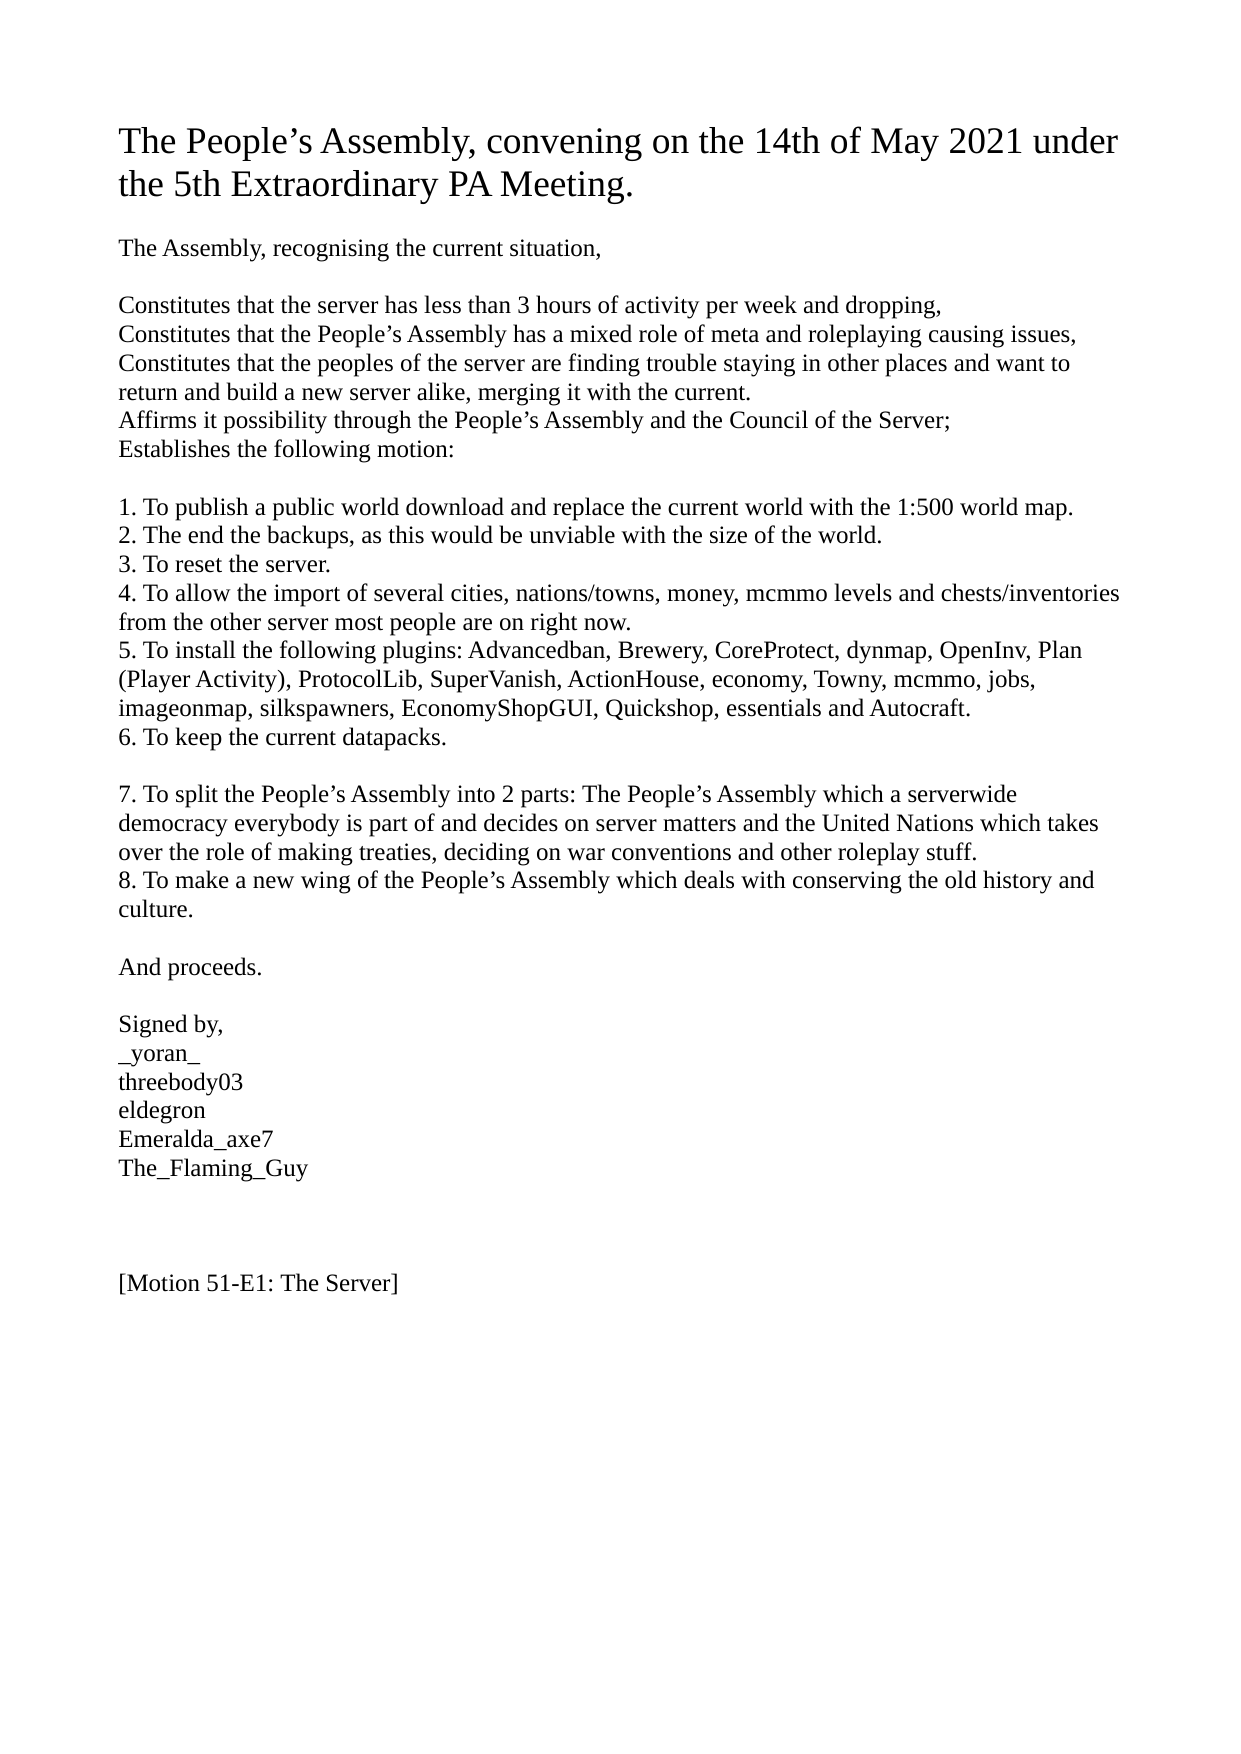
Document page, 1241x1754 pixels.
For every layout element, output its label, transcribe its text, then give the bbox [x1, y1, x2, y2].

text _yoran_ [118, 1038, 1122, 1067]
text 8. To make a new wing of the People’s Assembly which deals with conserving the old history and culture. [118, 866, 1122, 923]
text 1. To publish a public world download and replace the current world with the 1:500 world map. [118, 492, 1122, 521]
text Affirms it possibility through the People’s Assembly and the Council of the Server; [118, 406, 1122, 434]
text eldegron [118, 1096, 1122, 1124]
text 7. To split the People’s Assembly into 2 parts: The People’s Assembly which a serverwide democracy everybody is part of and decides on server matters and the United Nations which takes over the role of making treaties, deciding on war conventions and other roleplay stuff. [118, 779, 1122, 866]
text [Motion 51-E1: The Server] [118, 1268, 1122, 1297]
text Signed by, [118, 1009, 1122, 1038]
text The Assembly, recognising the current situation, [118, 233, 1122, 262]
text Emeralda_axe7 [118, 1124, 1122, 1153]
text The_Flaming_Guy [118, 1153, 1122, 1182]
text 6. To keep the current datapacks. [118, 722, 1122, 751]
text Constitutes that the People’s Assembly has a mixed role of meta and roleplaying causing issues, [118, 319, 1122, 348]
text The People’s Assembly, convening on the 14th of May 2021 under the 5th Extraordinary PA Meeting. [118, 118, 1122, 204]
text 4. To allow the import of several cities, nations/towns, money, mcmmo levels and chests/inventories from the other server most people are on right now. [118, 578, 1122, 636]
text 3. To reset the server. [118, 549, 1122, 578]
text 2. The end the backups, as this would be unviable with the size of the world. [118, 521, 1122, 549]
text Establishes the following motion: [118, 434, 1122, 463]
text 5. To install the following plugins: Advancedban, Brewery, CoreProtect, dynmap, OpenInv, Plan (Player Activity), ProtocolLib, SuperVanish, ActionHouse, economy, Towny, mcmmo, jobs, imageonmap, silkspawners, EconomyShopGUI, Quickshop, essentials and Autocraft. [118, 636, 1122, 722]
text And proceeds. [118, 952, 1122, 981]
text Constitutes that the server has less than 3 hours of activity per week and dropping, [118, 291, 1122, 319]
text threebody03 [118, 1067, 1122, 1096]
text Constitutes that the peoples of the server are finding trouble staying in other places and want to return and build a new server alike, merging it with the current. [118, 348, 1122, 406]
